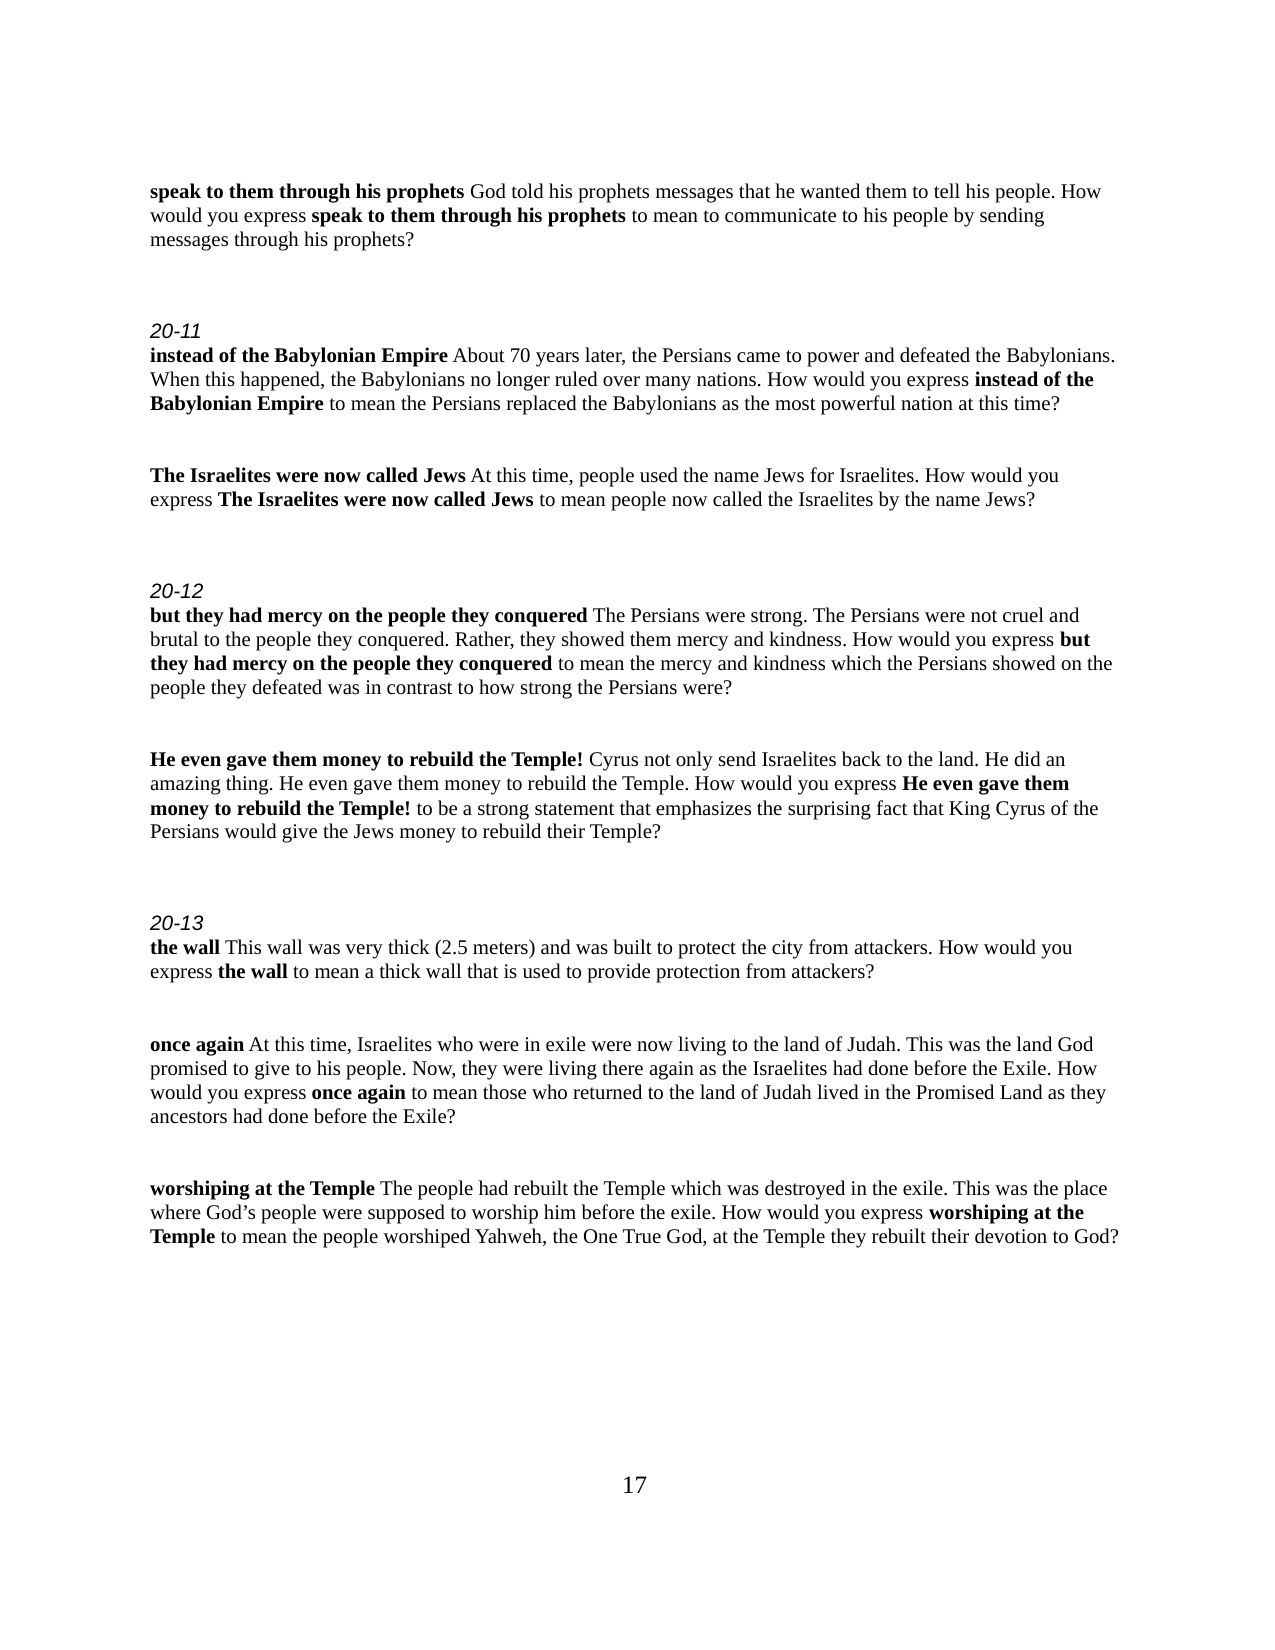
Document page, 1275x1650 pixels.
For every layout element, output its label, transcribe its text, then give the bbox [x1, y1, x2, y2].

text He even gave them money to rebuild the Temple! Cyrus not only send Israelites back to the land. He did an amazing thing. He even gave them money to rebuild the Temple. How would you express He even gave them money to rebuild the Temple! to be a strong statement that emphasizes the surprising fact that King Cyrus of the Persians would give the Jews money to rebuild their Temple? [150, 747, 1125, 843]
text once again At this time, Israelites who were in exile were now living to the land of Judah. This was the land God promised to give to his people. Now, they were living there again as the Israelites had done before the Exile. How would you express once again to mean those who returned to the land of Judah lived in the Promised Land as they ancestors had done before the Exile? [150, 1032, 1125, 1128]
subtitle 20-11 [150, 319, 1125, 343]
subtitle 20-13 [150, 911, 1125, 935]
text the wall This wall was very thick (2.5 meters) and was built to protect the city from attackers. How would you express the wall to mean a thick wall that is used to provide protection from attackers? [150, 935, 1125, 983]
text instead of the Babylonian Empire About 70 years later, the Persians came to power and defeated the Babylonians. When this happened, the Babylonians no longer ruled over many nations. How would you express instead of the Babylonian Empire to mean the Persians replaced the Babylonians as the most powerful nation at this time? [150, 343, 1125, 415]
text The Israelites were now called Jews At this time, people used the name Jews for Israelites. How would you express The Israelites were now called Jews to mean people now called the Israelites by the name Jews? [150, 463, 1125, 511]
text but they had mercy on the people they conquered The Persians were strong. The Persians were not cruel and brutal to the people they conquered. Rather, they showed them mercy and kindness. How would you express but they had mercy on the people they conquered to mean the mercy and kindness which the Persians showed on the people they defeated was in contrast to how strong the Persians were? [150, 603, 1125, 699]
text speak to them through his prophets God told his prophets messages that he wanted them to tell his people. How would you express speak to them through his prophets to mean to communicate to his people by sending messages through his prophets? [150, 179, 1125, 251]
text worshiping at the Temple The people had rebuilt the Temple which was destroyed in the exile. This was the place where God’s people were supposed to worship him before the exile. How would you express worshiping at the Temple to mean the people worshiped Yahweh, the One True God, at the Temple they rebuilt their devotion to God? [150, 1176, 1125, 1248]
subtitle 20-12 [150, 579, 1125, 603]
